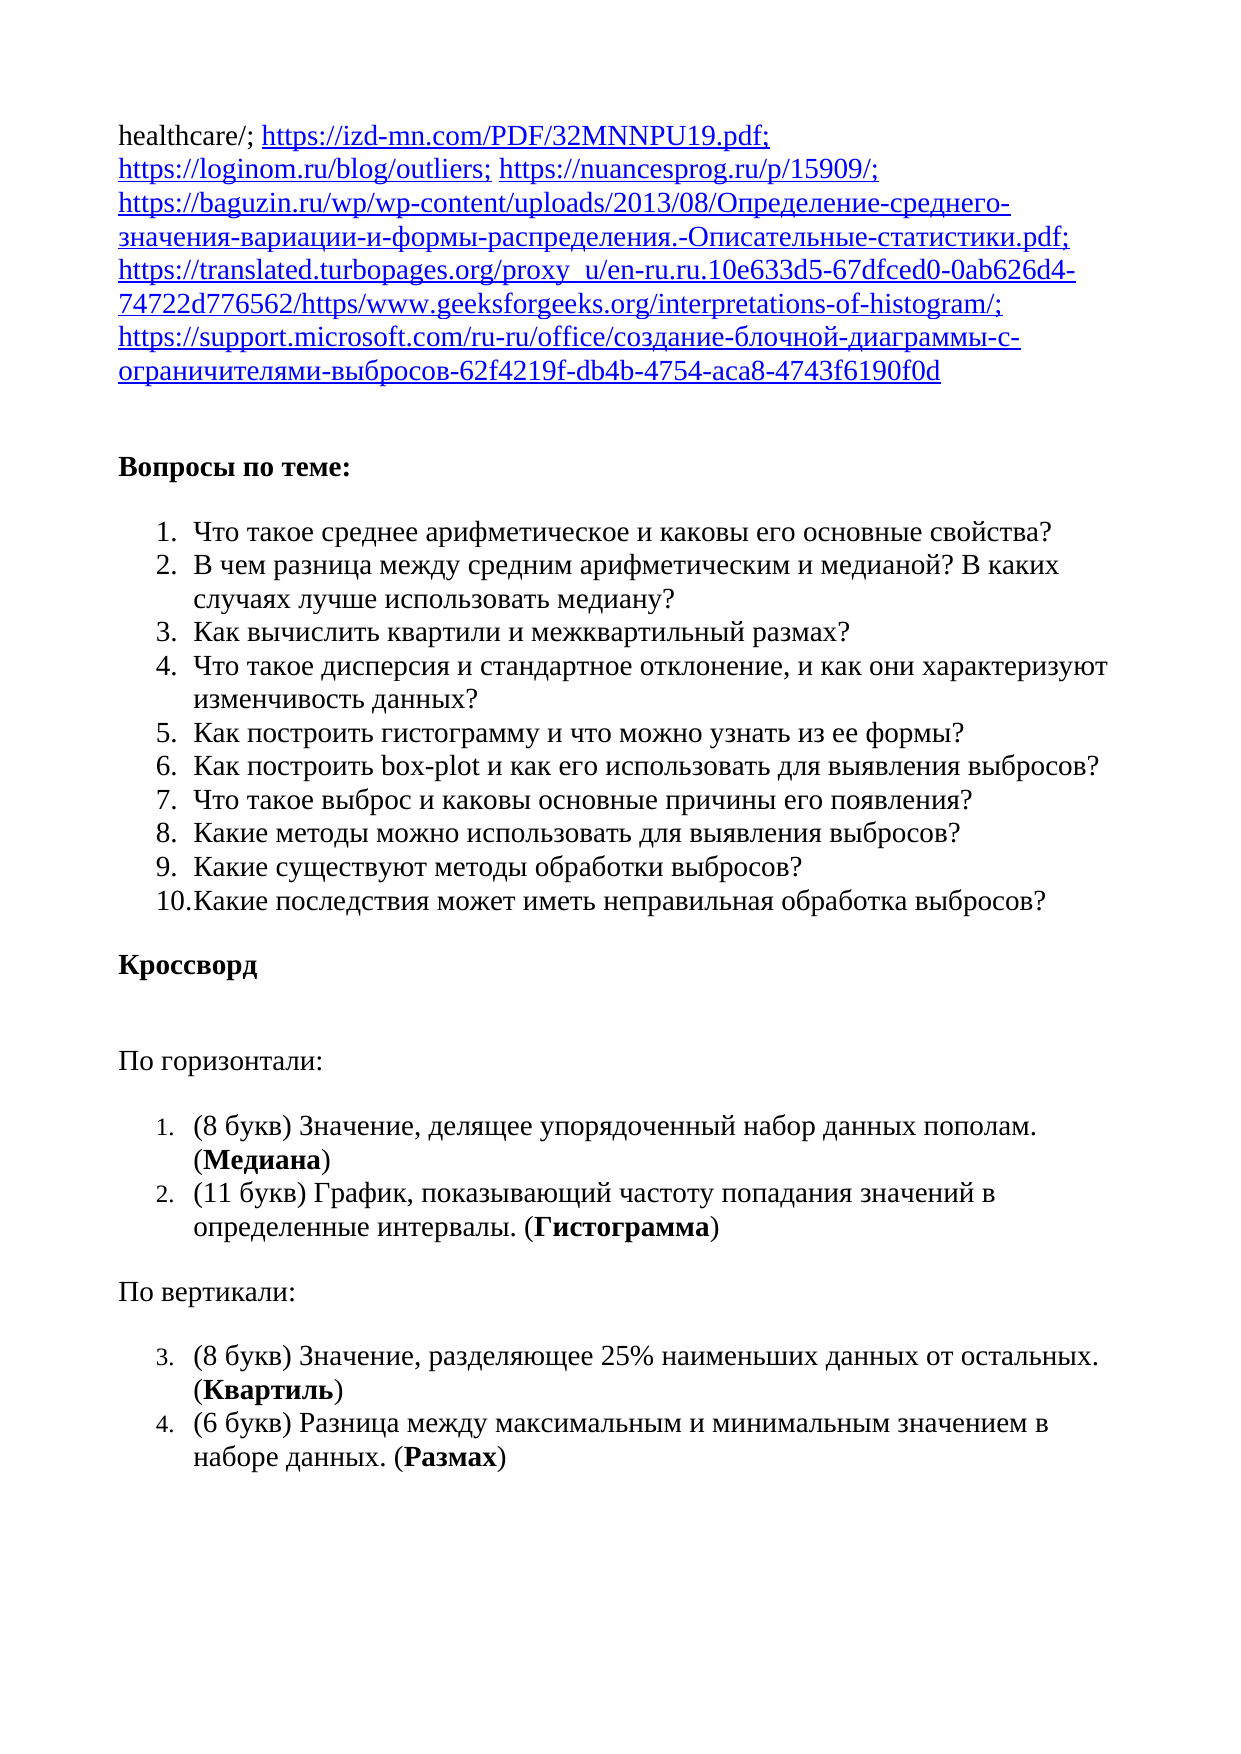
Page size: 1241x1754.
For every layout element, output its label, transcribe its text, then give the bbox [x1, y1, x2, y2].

list (8 букв) Значение, делящее упорядоченный набор данных пополам. (Медиана) [156, 1108, 1122, 1175]
list Какие существуют методы обработки выбросов? [156, 849, 1122, 883]
list (11 букв) График, показывающий частоту попадания значений в определенные интервалы. (Гистограмма) [156, 1175, 1122, 1242]
text По горизонтали: [118, 1043, 1122, 1077]
text healthcare/; https://izd-mn.com/PDF/32MNNPU19.pdf; https://loginom.ru/blog/outliers; https://nuancesprog.ru/p/15909/; https://baguzin.ru/wp/wp-content/uploads/2013/08/Определение-среднего-значения-вариации-и-формы-распределения.-Описательные-статистики.pdf; https://translated.turbopages.org/proxy_u/en-ru.ru.10e633d5-67dfced0-0ab626d4-74722d776562/https/www.geeksforgeeks.org/interpretations-of-histogram/; https://support.microsoft.com/ru-ru/office/создание-блочной-диаграммы-с-ограничителями-выбросов-62f4219f-db4b-4754-aca8-4743f6190f0d [118, 118, 1122, 386]
list Какие последствия может иметь неправильная обработка выбросов? [156, 883, 1122, 916]
list Что такое среднее арифметическое и каковы его основные свойства? [156, 514, 1122, 547]
text Вопросы по теме: [118, 449, 1122, 482]
list Как построить box-plot и как его использовать для выявления выбросов? [156, 748, 1122, 782]
list Как построить гистограмму и что можно узнать из ее формы? [156, 715, 1122, 748]
list Какие методы можно использовать для выявления выбросов? [156, 816, 1122, 849]
list (6 букв) Разница между максимальным и минимальным значением в наборе данных. (Размах) [156, 1406, 1122, 1473]
text По вертикали: [118, 1274, 1122, 1307]
list Что такое дисперсия и стандартное отклонение, и как они характеризуют изменчивость данных? [156, 648, 1122, 715]
list (8 букв) Значение, разделяющее 25% наименьших данных от остальных. (Квартиль) [156, 1338, 1122, 1406]
list В чем разница между средним арифметическим и медианой? В каких случаях лучше использовать медиану? [156, 547, 1122, 614]
list Что такое выброс и каковы основные причины его появления? [156, 782, 1122, 816]
text Кроссворд [118, 947, 1122, 981]
list Как вычислить квартили и межквартильный размах? [156, 614, 1122, 648]
